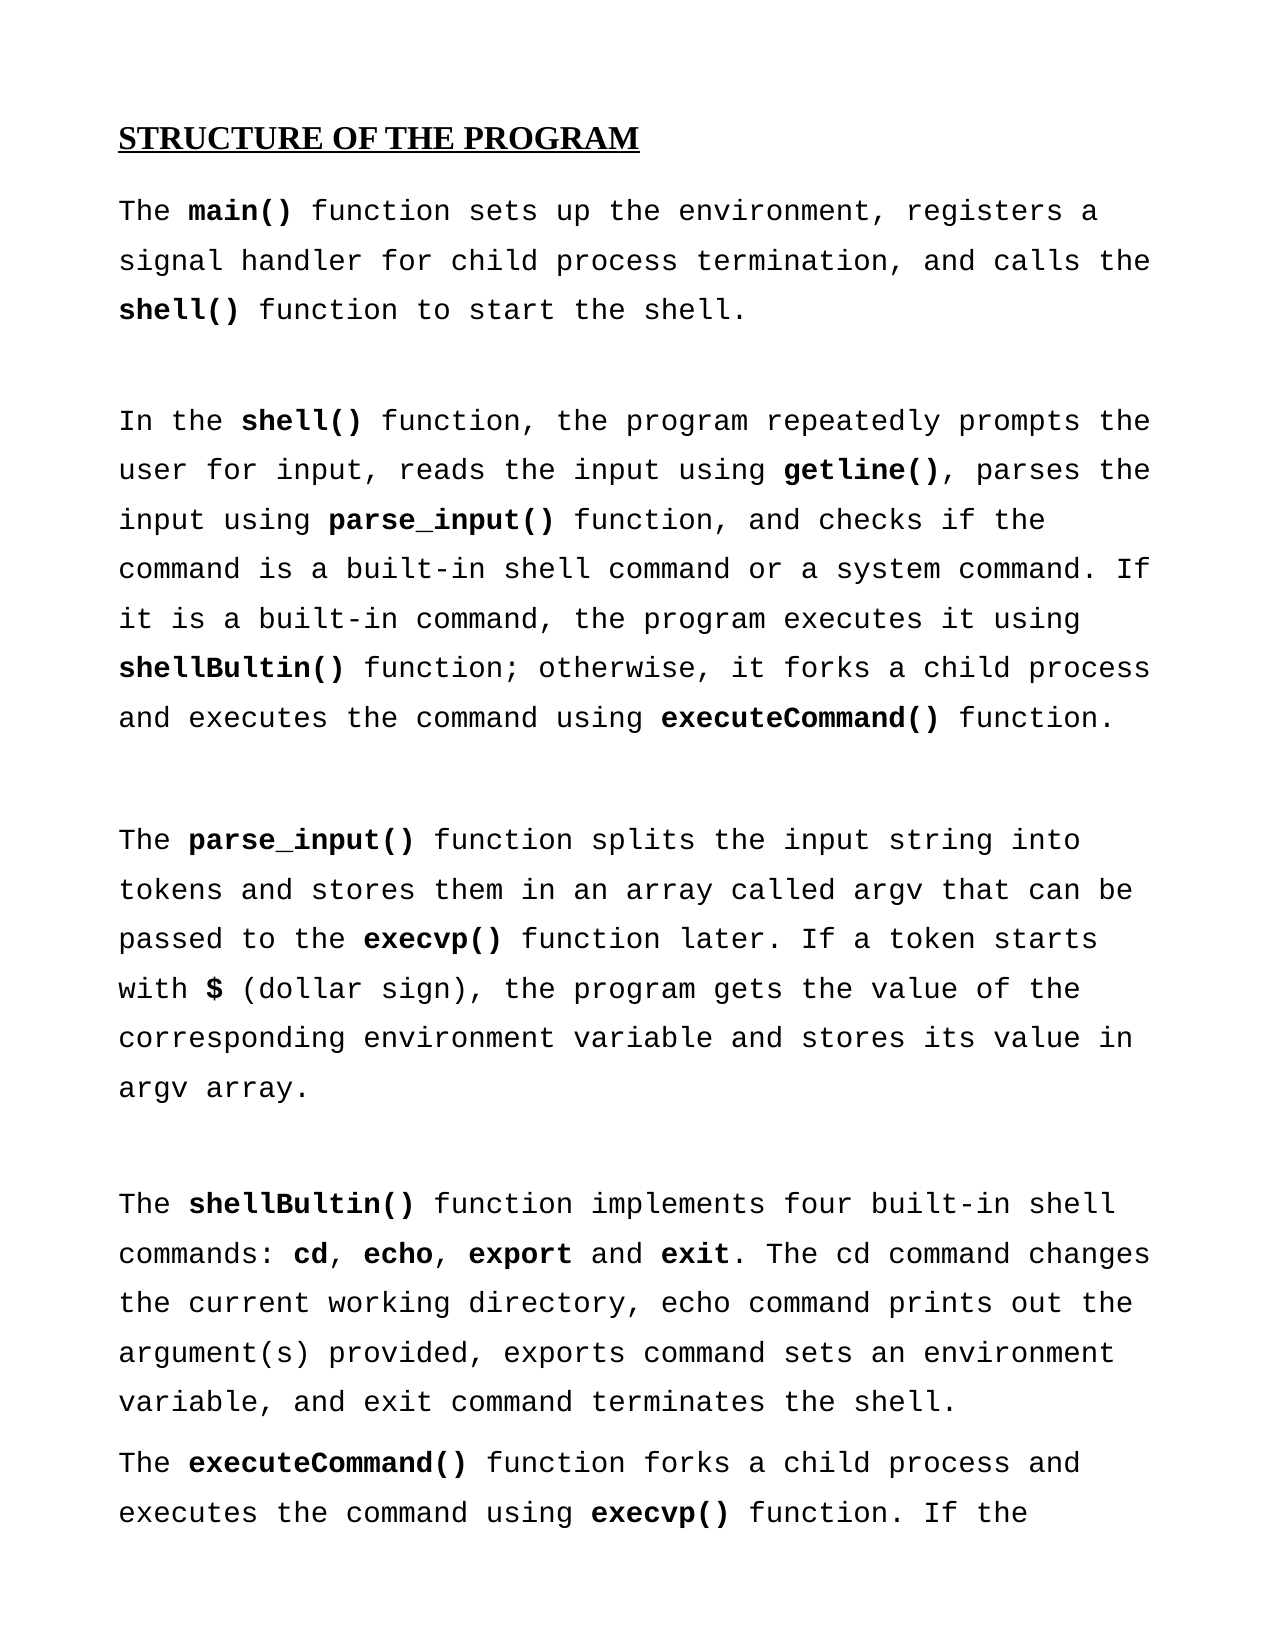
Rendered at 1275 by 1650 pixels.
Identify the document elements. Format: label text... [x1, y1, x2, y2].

text In the shell() function, the program repeatedly prompts the user for input, reads the input using getline(), parses the input using parse_input() function, and checks if the command is a built-in shell command or a system command. If it is a built-in command, the program executes it using shellBultin() function; otherwise, it forks a child process and executes the command using executeCommand() function. [118, 406, 1157, 736]
text The executeCommand() function forks a child process and executes the command using execvp() function. If the [118, 1448, 1157, 1531]
text The main() function sets up the environment, registers a signal handler for child process termination, and calls the shell() function to start the shell. [118, 196, 1157, 378]
text The shellBultin() function implements four built-in shell commands: cd, echo, export and exit. The cd command changes the current working directory, echo command prints out the argument(s) provided, exports command sets an environment variable, and exit command terminates the shell. [118, 1189, 1157, 1420]
text The parse_input() function splits the input string into tokens and stores them in an array called argv that can be passed to the execvp() function later. If a token starts with $ (dollar sign), the program gets the value of the corresponding environment variable and stores its value in argv array. [118, 826, 1157, 1106]
text STRUCTURE OF THE PROGRAM [118, 118, 1157, 156]
